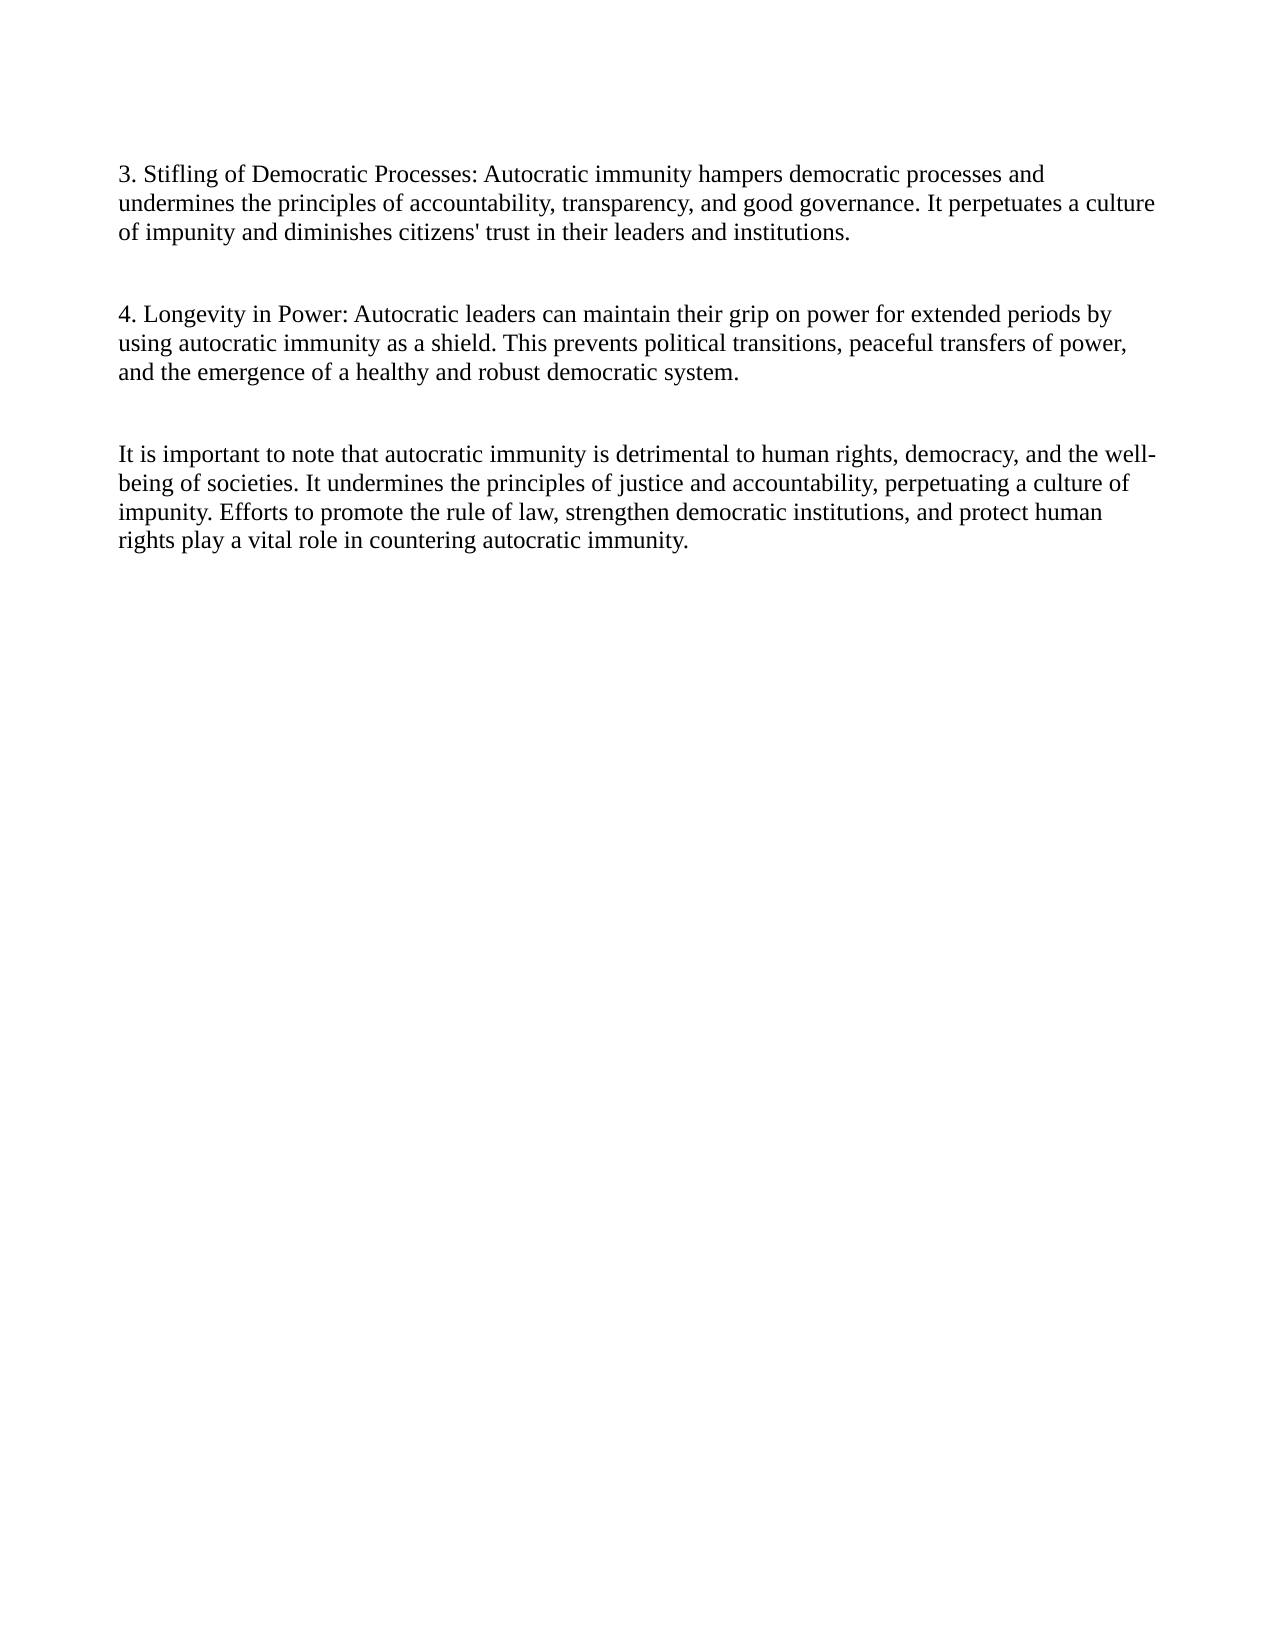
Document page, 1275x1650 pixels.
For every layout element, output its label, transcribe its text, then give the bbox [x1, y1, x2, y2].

text It is important to note that autocratic immunity is detrimental to human rights, democracy, and the well-being of societies. It undermines the principles of justice and accountability, perpetuating a culture of impunity. Efforts to promote the rule of law, strengthen democratic institutions, and protect human rights play a vital role in countering autocratic immunity. [118, 439, 1157, 554]
text 4. Longevity in Power: Autocratic leaders can maintain their grip on power for extended periods by using autocratic immunity as a shield. This prevents political transitions, peaceful transfers of power, and the emergence of a healthy and robust democratic system. [118, 299, 1157, 386]
text 3. Stifling of Democratic Processes: Autocratic immunity hampers democratic processes and undermines the principles of accountability, transparency, and good governance. It perpetuates a culture of impunity and diminishes citizens' trust in their leaders and institutions. [118, 159, 1157, 246]
